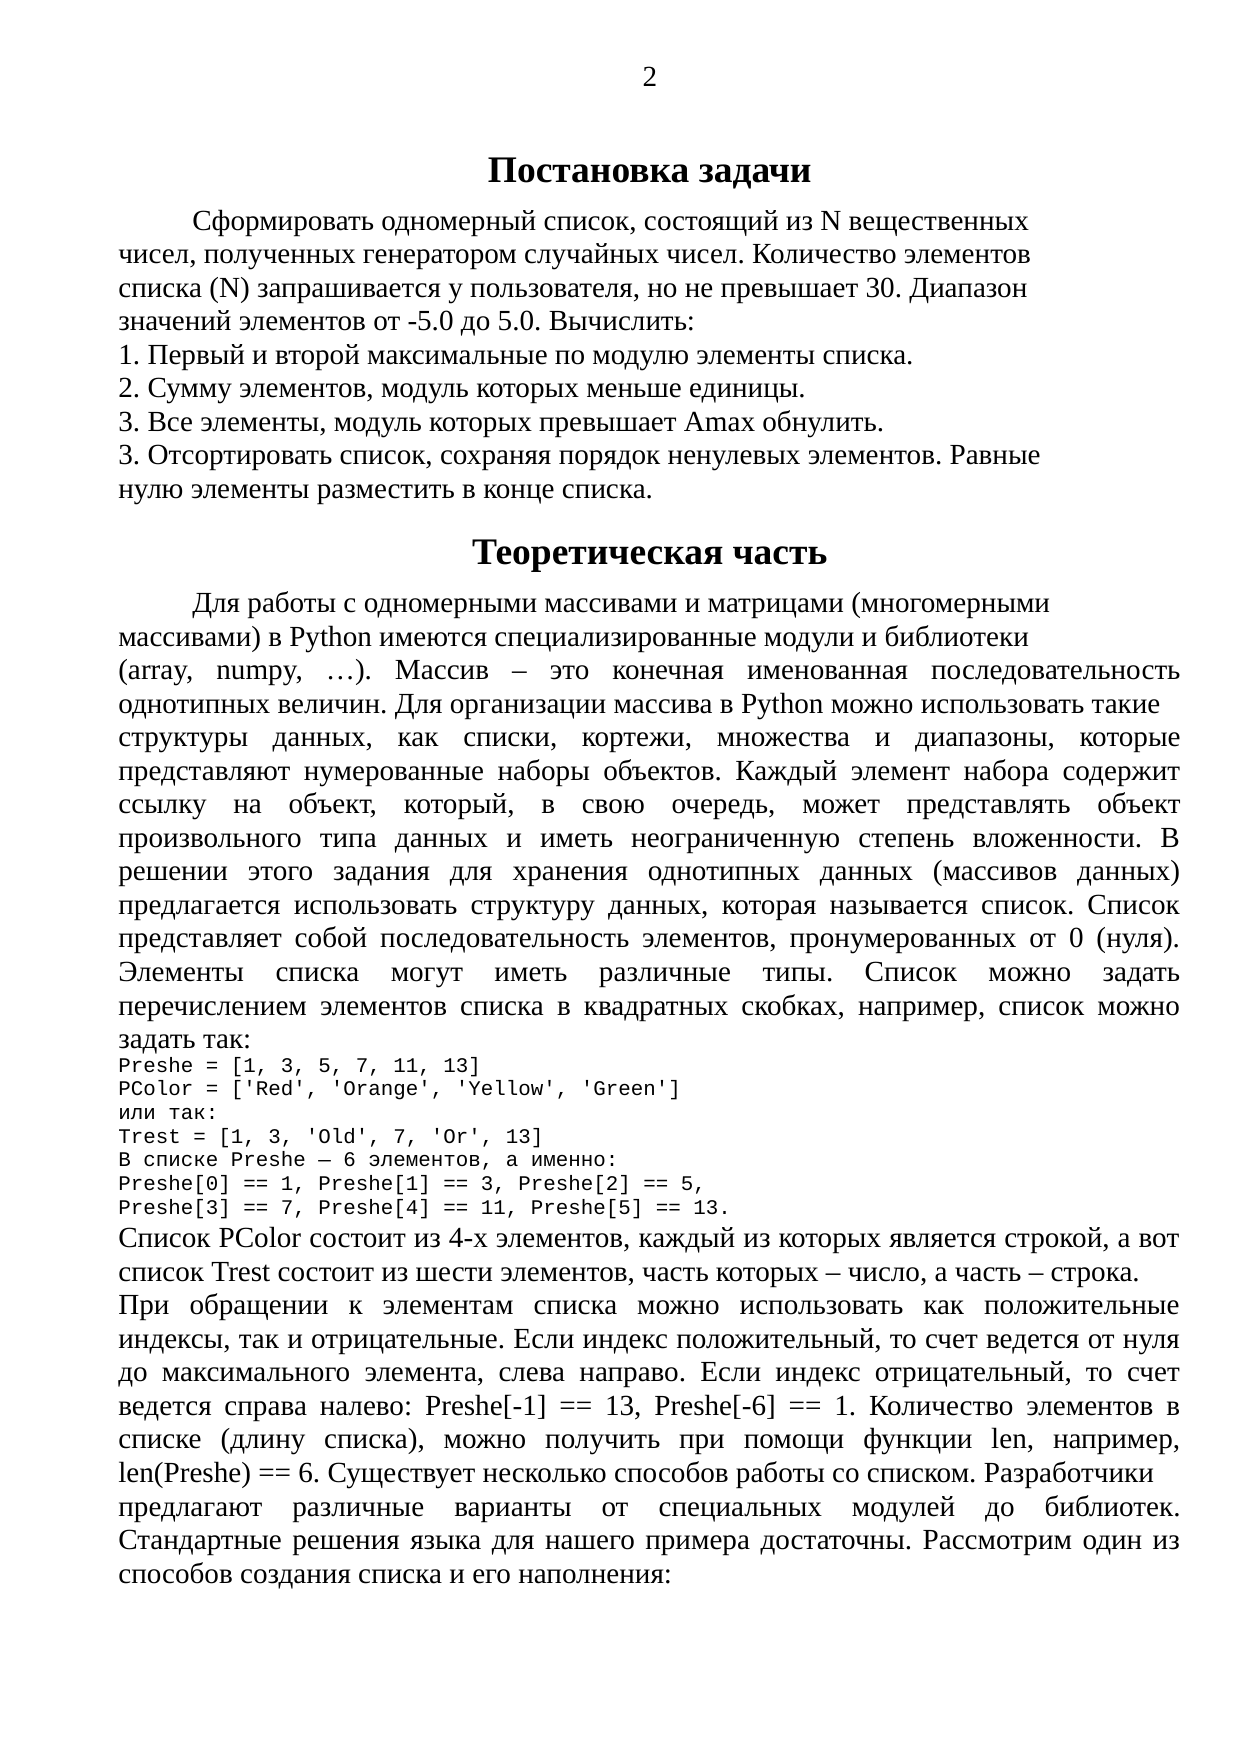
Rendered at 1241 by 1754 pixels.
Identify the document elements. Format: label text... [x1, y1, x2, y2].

text При обращении к элементам списка можно использовать как положительные индексы, так и отрицательные. Если индекс положительный, то счет ведется от нуля до максимального элемента, слева направо. Если индекс отрицательный, то счет ведется справа налево: Preshe[-1] == 13, Preshe[-6] == 1. Количество элементов в списке (длину списка), можно получить при помощи функции len, например, len(Preshe) == 6. Существует несколько способов работы со списком. Разработчики [118, 1287, 1181, 1489]
text массивами) в Python имеются специализированные модули и библиотеки [118, 619, 1181, 652]
text Preshe[0] == 1, Preshe[1] == 3, Preshe[2] == 5, [118, 1173, 1181, 1197]
text (array, numpy, …). Массив – это конечная именованная последовательность однотипных величин. Для организации массива в Python можно использовать такие [118, 652, 1181, 719]
text списка (N) запрашивается у пользователя, но не превышает 30. Диапазон [118, 270, 1181, 303]
text Сформировать одномерный список, состоящий из N вещественных [118, 203, 1181, 236]
text чисел, полученных генератором случайных чисел. Количество элементов [118, 236, 1181, 270]
text структуры данных, как списки, кортежи, множества и диапазоны, которые представляют нумерованные наборы объектов. Каждый элемент набора содержит ссылку на объект, который, в свою очередь, может представлять объект произвольного типа данных и иметь неограниченную степень вложенности. В решении этого задания для хранения однотипных данных (массивов данных) предлагается использовать структуру данных, которая называется список. Список представляет собой последовательность элементов, пронумерованных от 0 (нуля). Элементы списка могут иметь различные типы. Список можно задать перечислением элементов списка в квадратных скобках, например, список можно задать так: [118, 719, 1181, 1055]
subtitle Теоретическая часть [118, 529, 1181, 573]
text Список PColor состоит из 4-х элементов, каждый из которых является строкой, а вот список Trest состоит из шести элементов, часть которых – число, а часть – строка. [118, 1220, 1181, 1287]
text 1. Первый и второй максимальные по модулю элементы списка. [118, 337, 1181, 370]
text Для работы с одномерными массивами и матрицами (многомерными [118, 585, 1181, 619]
text 3. Все элементы, модуль которых превышает Amax обнулить. [118, 404, 1181, 437]
text Preshe[3] == 7, Preshe[4] == 11, Preshe[5] == 13. [118, 1197, 1181, 1220]
text В списке Preshe — 6 элементов, а именно: [118, 1149, 1181, 1173]
text 3. Отсортировать список, сохраняя порядок ненулевых элементов. Равные [118, 437, 1181, 471]
text значений элементов от -5.0 до 5.0. Вычислить: [118, 303, 1181, 337]
subtitle Постановка задачи [118, 147, 1181, 190]
text предлагают различные варианты от специальных модулей до библиотек. Стандартные решения языка для нашего примера достаточны. Рассмотрим один из способов создания списка и его наполнения: [118, 1489, 1181, 1589]
text PColor = ['Red', 'Orange', 'Yellow', 'Green'] [118, 1078, 1181, 1102]
text Preshe = [1, 3, 5, 7, 11, 13] [118, 1055, 1181, 1078]
text Trest = [1, 3, 'Old', 7, 'Or', 13] [118, 1126, 1181, 1149]
text нулю элементы разместить в конце списка. [118, 471, 1181, 504]
text 2. Сумму элементов, модуль которых меньше единицы. [118, 370, 1181, 404]
text или так: [118, 1102, 1181, 1126]
